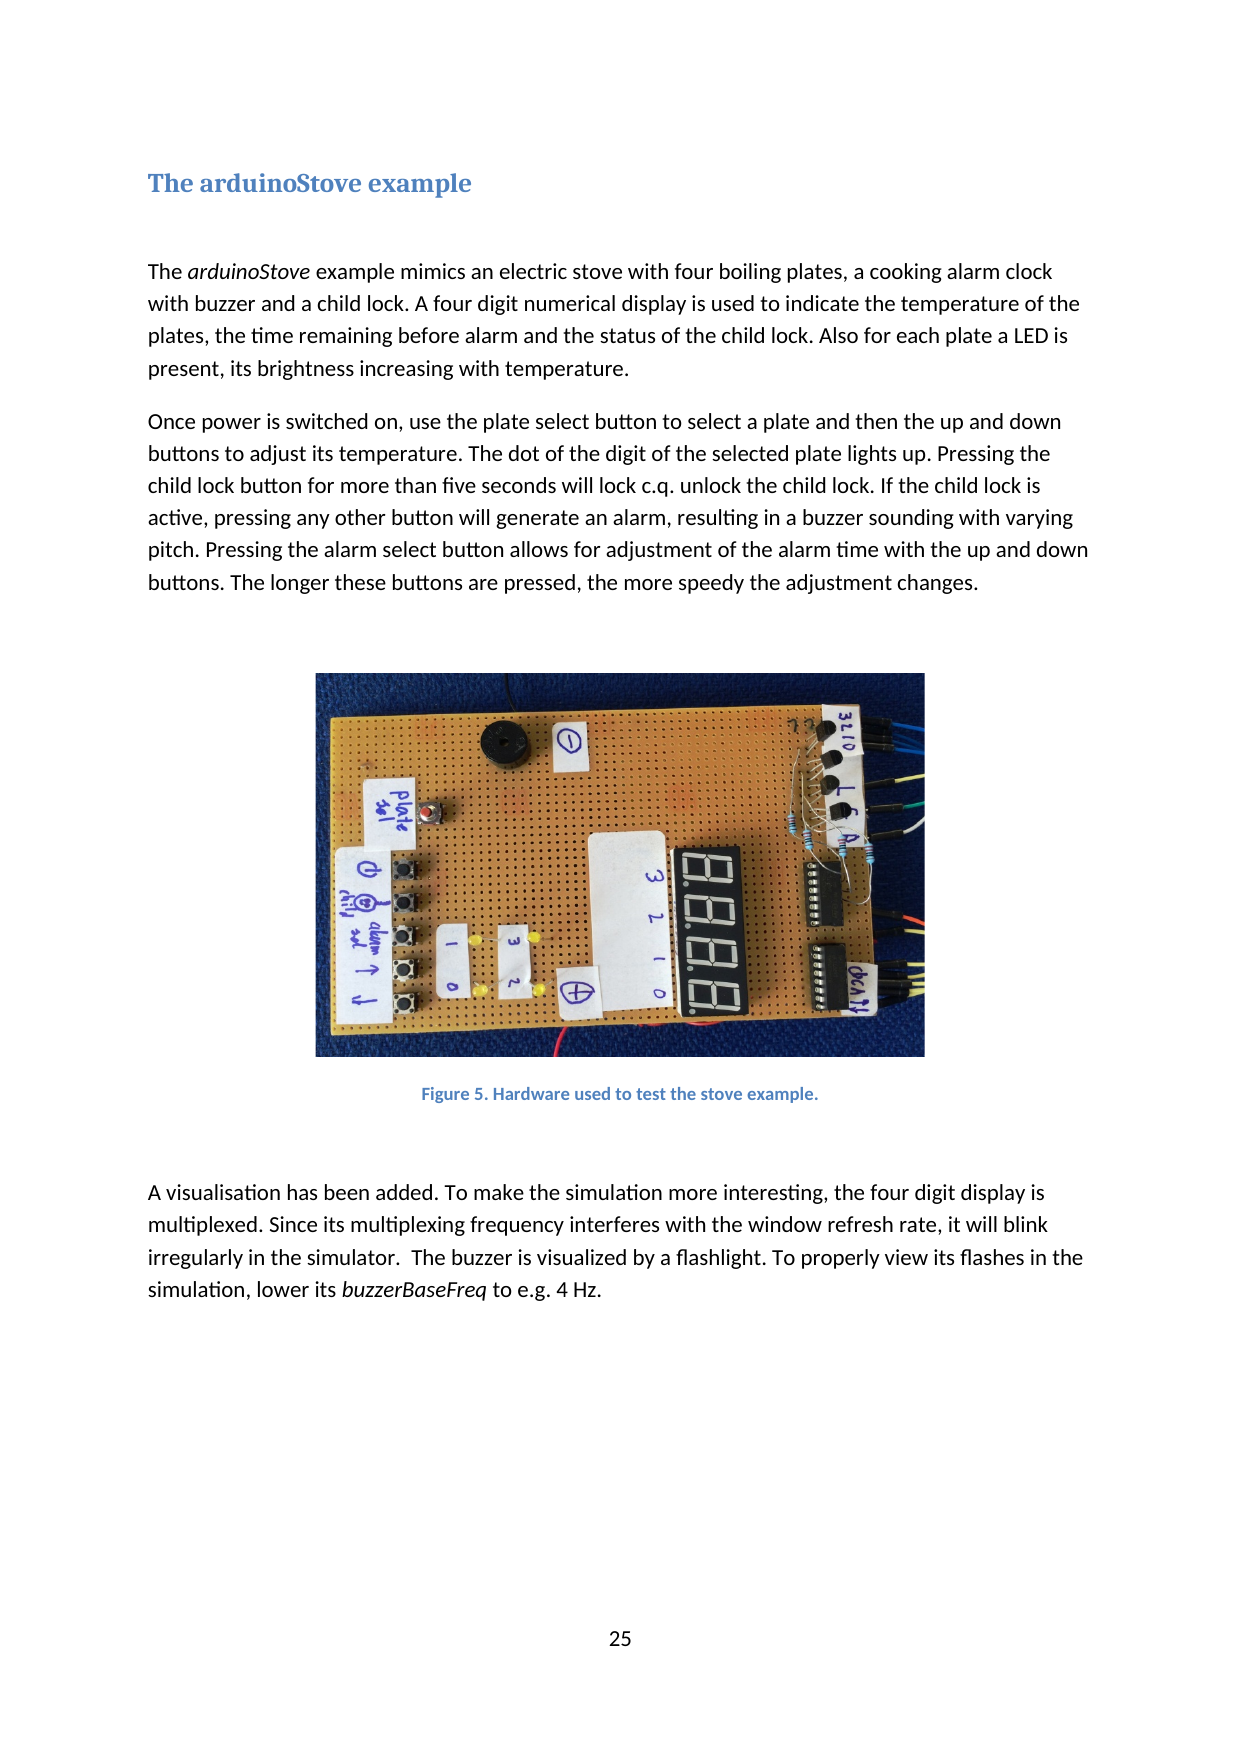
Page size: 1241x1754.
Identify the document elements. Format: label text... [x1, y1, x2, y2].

picture [315, 673, 925, 1057]
text Once power is switched on, use the plate select button to select a plate and then the up and down buttons to adjust its temperature. The dot of the digit of the selected plate lights up. Pressing the child lock button for more than five seconds will lock c.q. unlock the child lock. If the child lock is active, pressing any other button will generate an alarm, resulting in a buzzer sounding with varying pitch. Pressing the alarm select button allows for adjustment of the alarm time with the up and down buttons. The longer these buttons are pressed, the more speedy the adjustment changes. [148, 407, 1093, 596]
subtitle The arduinoStove example [148, 168, 1093, 199]
text Figure 5. Hardware used to test the stove example. [148, 1082, 1093, 1104]
text The arduinoStove example mimics an electric stove with four boiling plates, a cooking alarm clock with buzzer and a child lock. A four digit numerical display is used to indicate the temperature of the plates, the time remaining before alarm and the status of the child lock. Also for each plate a LED is present, its brightness increasing with temperature. [148, 257, 1093, 382]
text A visualisation has been added. To make the simulation more interesting, the four digit display is multiplexed. Since its multiplexing frequency interferes with the window refresh rate, it will blink irregularly in the simulator. The buzzer is visualized by a flashlight. To properly view its flashes in the simulation, lower its buzzerBaseFreq to e.g. 4 Hz. [148, 1178, 1093, 1303]
